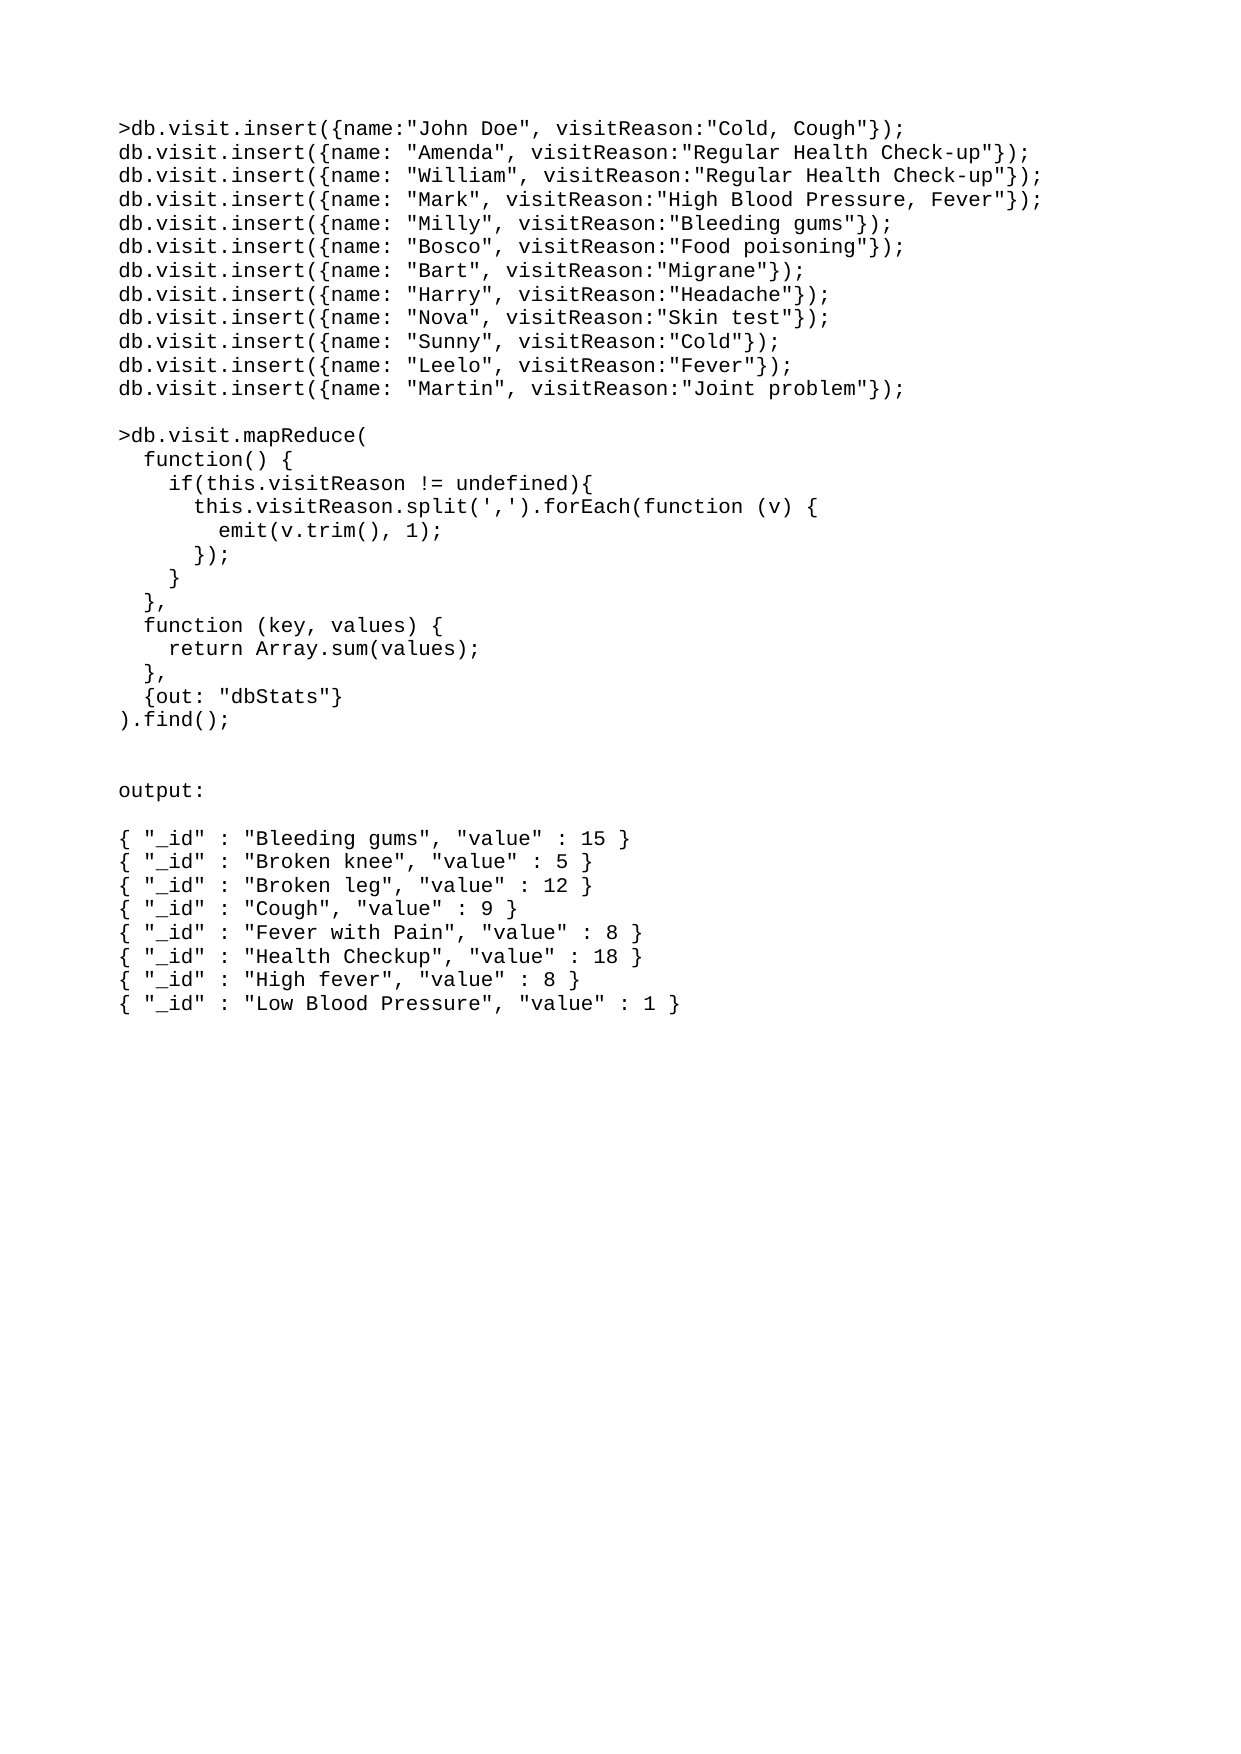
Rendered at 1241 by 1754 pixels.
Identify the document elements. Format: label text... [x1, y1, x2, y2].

text db.visit.insert({name: "Amenda", visitReason:"Regular Health Check-up"}); [118, 142, 1122, 165]
text ).find(); [118, 709, 1122, 733]
text if(this.visitReason != undefined){ [118, 473, 1122, 496]
text function (key, values) { [118, 615, 1122, 638]
text { "_id" : "High fever", "value" : 8 } [118, 969, 1122, 993]
text }); [118, 544, 1122, 567]
text db.visit.insert({name: "Leelo", visitReason:"Fever"}); [118, 354, 1122, 378]
text db.visit.insert({name: "Martin", visitReason:"Joint problem"}); [118, 378, 1122, 402]
text db.visit.insert({name: "Mark", visitReason:"High Blood Pressure, Fever"}); [118, 189, 1122, 213]
text db.visit.insert({name: "William", visitReason:"Regular Health Check-up"}); [118, 165, 1122, 189]
text db.visit.insert({name: "Bart", visitReason:"Migrane"}); [118, 260, 1122, 284]
text {out: "dbStats"} [118, 686, 1122, 709]
text { "_id" : "Health Checkup", "value" : 18 } [118, 946, 1122, 969]
text >db.visit.insert({name:"John Doe", visitReason:"Cold, Cough"}); [118, 118, 1122, 142]
text db.visit.insert({name: "Harry", visitReason:"Headache"}); [118, 284, 1122, 307]
text { "_id" : "Fever with Pain", "value" : 8 } [118, 922, 1122, 946]
text db.visit.insert({name: "Milly", visitReason:"Bleeding gums"}); db.visit.insert({name: "Bosco", visitReason:"Food poisoning"}); [118, 213, 1122, 260]
text }, [118, 662, 1122, 686]
text { "_id" : "Broken knee", "value" : 5 } [118, 851, 1122, 875]
text db.visit.insert({name: "Nova", visitReason:"Skin test"}); [118, 307, 1122, 331]
text { "_id" : "Broken leg", "value" : 12 } [118, 875, 1122, 898]
text >db.visit.mapReduce( [118, 426, 1122, 449]
text return Array.sum(values); [118, 638, 1122, 662]
text }, [118, 591, 1122, 615]
text { "_id" : "Bleeding gums", "value" : 15 } [118, 827, 1122, 851]
text } [118, 567, 1122, 591]
text function() { [118, 449, 1122, 473]
text this.visitReason.split(',').forEach(function (v) { [118, 496, 1122, 520]
text db.visit.insert({name: "Sunny", visitReason:"Cold"}); [118, 331, 1122, 354]
text output: [118, 780, 1122, 804]
text { "_id" : "Cough", "value" : 9 } [118, 898, 1122, 922]
text emit(v.trim(), 1); [118, 520, 1122, 544]
text { "_id" : "Low Blood Pressure", "value" : 1 } [118, 993, 1122, 1017]
